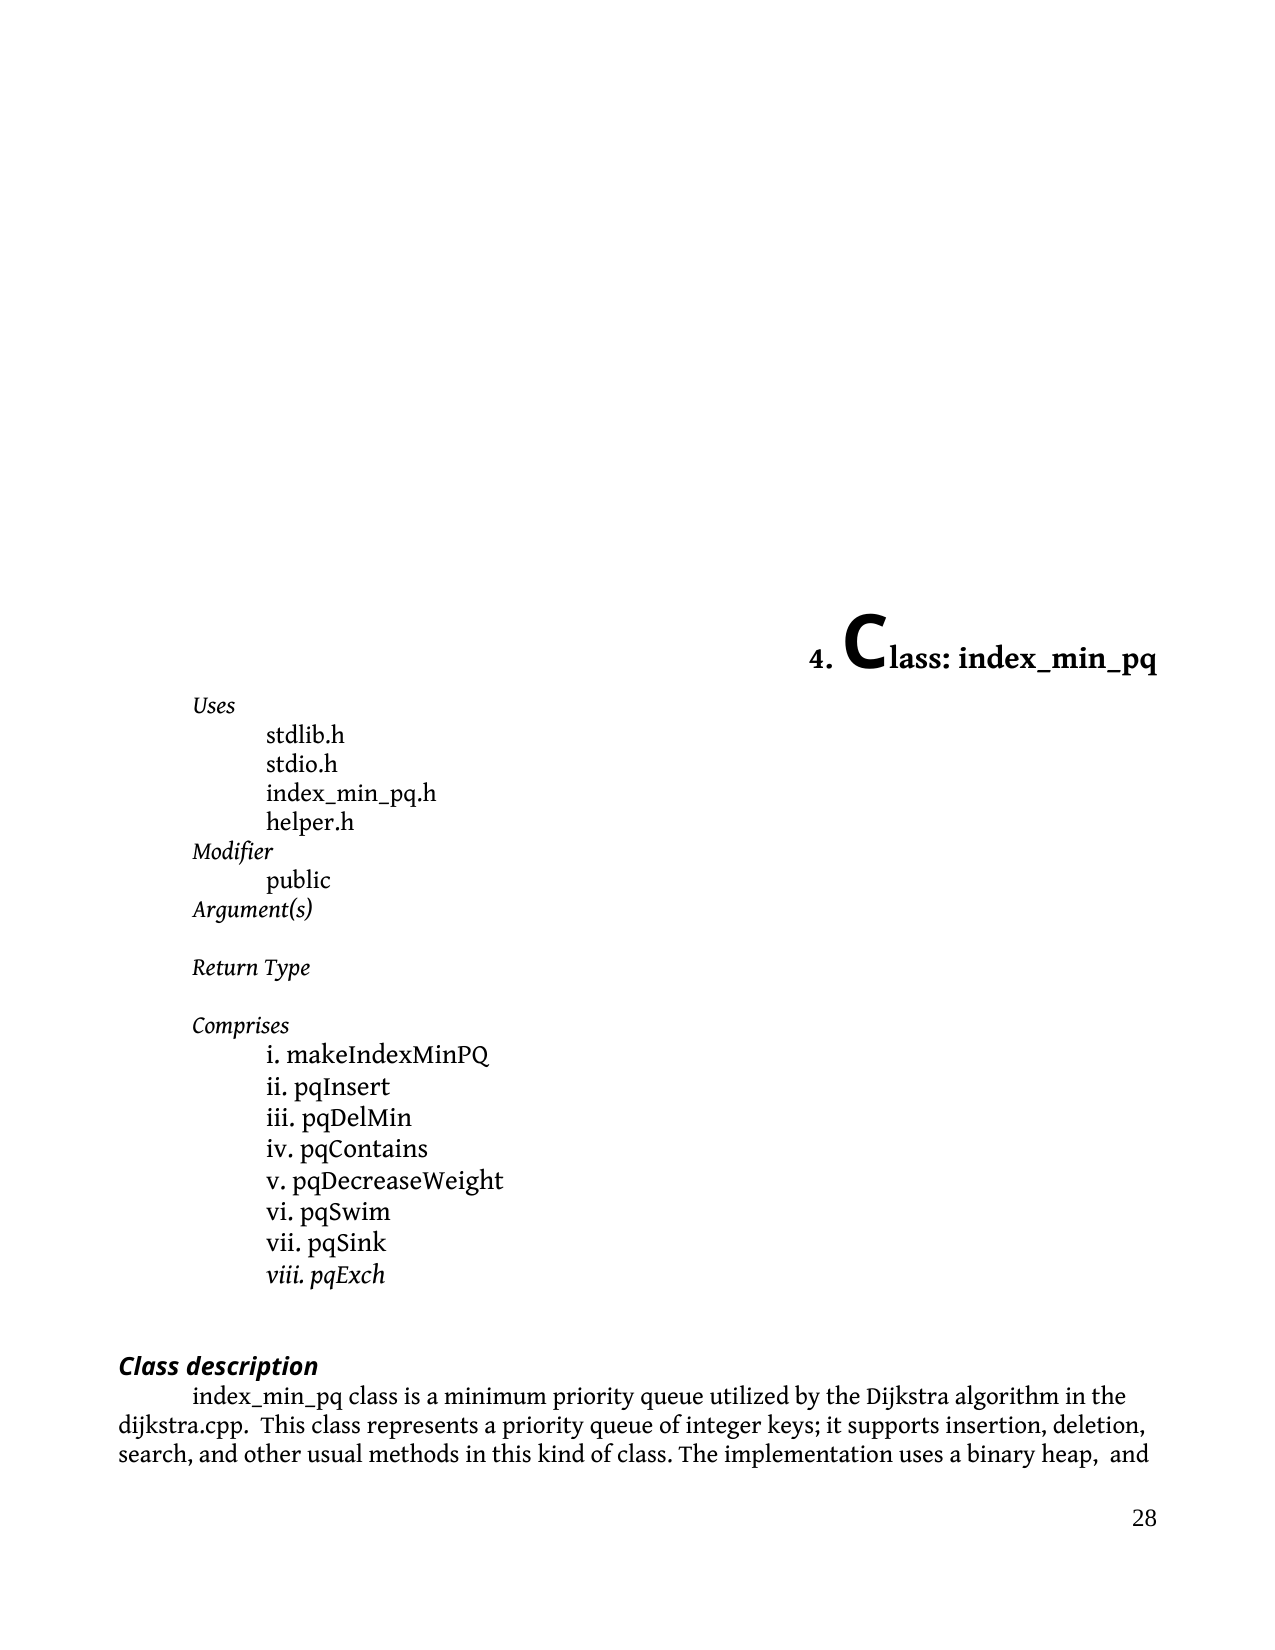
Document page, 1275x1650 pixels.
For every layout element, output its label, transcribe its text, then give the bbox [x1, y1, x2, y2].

text i. makeIndexMinPQ [118, 1040, 1157, 1071]
text index_min_pq class is a minimum priority queue utilized by the Dijkstra algorithm in the dijkstra.cpp. This class represents a priority queue of integer keys; it supports insertion, deletion, search, and other usual methods in this kind of class. The implementation uses a binary heap, and [118, 1383, 1157, 1470]
text stdlib.h [118, 722, 1157, 751]
text v. pqDecreaseWeight [118, 1166, 1157, 1197]
text vii. pqSink [118, 1228, 1157, 1259]
text index_min_pq.h [118, 779, 1157, 808]
text iv. pqContains [118, 1134, 1157, 1166]
text 4. Class: index_min_pq [118, 588, 1157, 690]
text Class description [118, 1349, 1157, 1383]
text Comprises [118, 1011, 1157, 1040]
text Return Type [118, 953, 1157, 982]
text Argument(s) [118, 895, 1157, 924]
text public [118, 866, 1157, 895]
text viii. pqExch [118, 1259, 1157, 1291]
text vi. pqSwim [118, 1197, 1157, 1228]
text ii. pqInsert [118, 1071, 1157, 1103]
text stdio.h [118, 751, 1157, 779]
text Uses [118, 690, 1157, 722]
text Modifier [118, 837, 1157, 866]
text helper.h [118, 808, 1157, 837]
text iii. pqDelMin [118, 1103, 1157, 1134]
